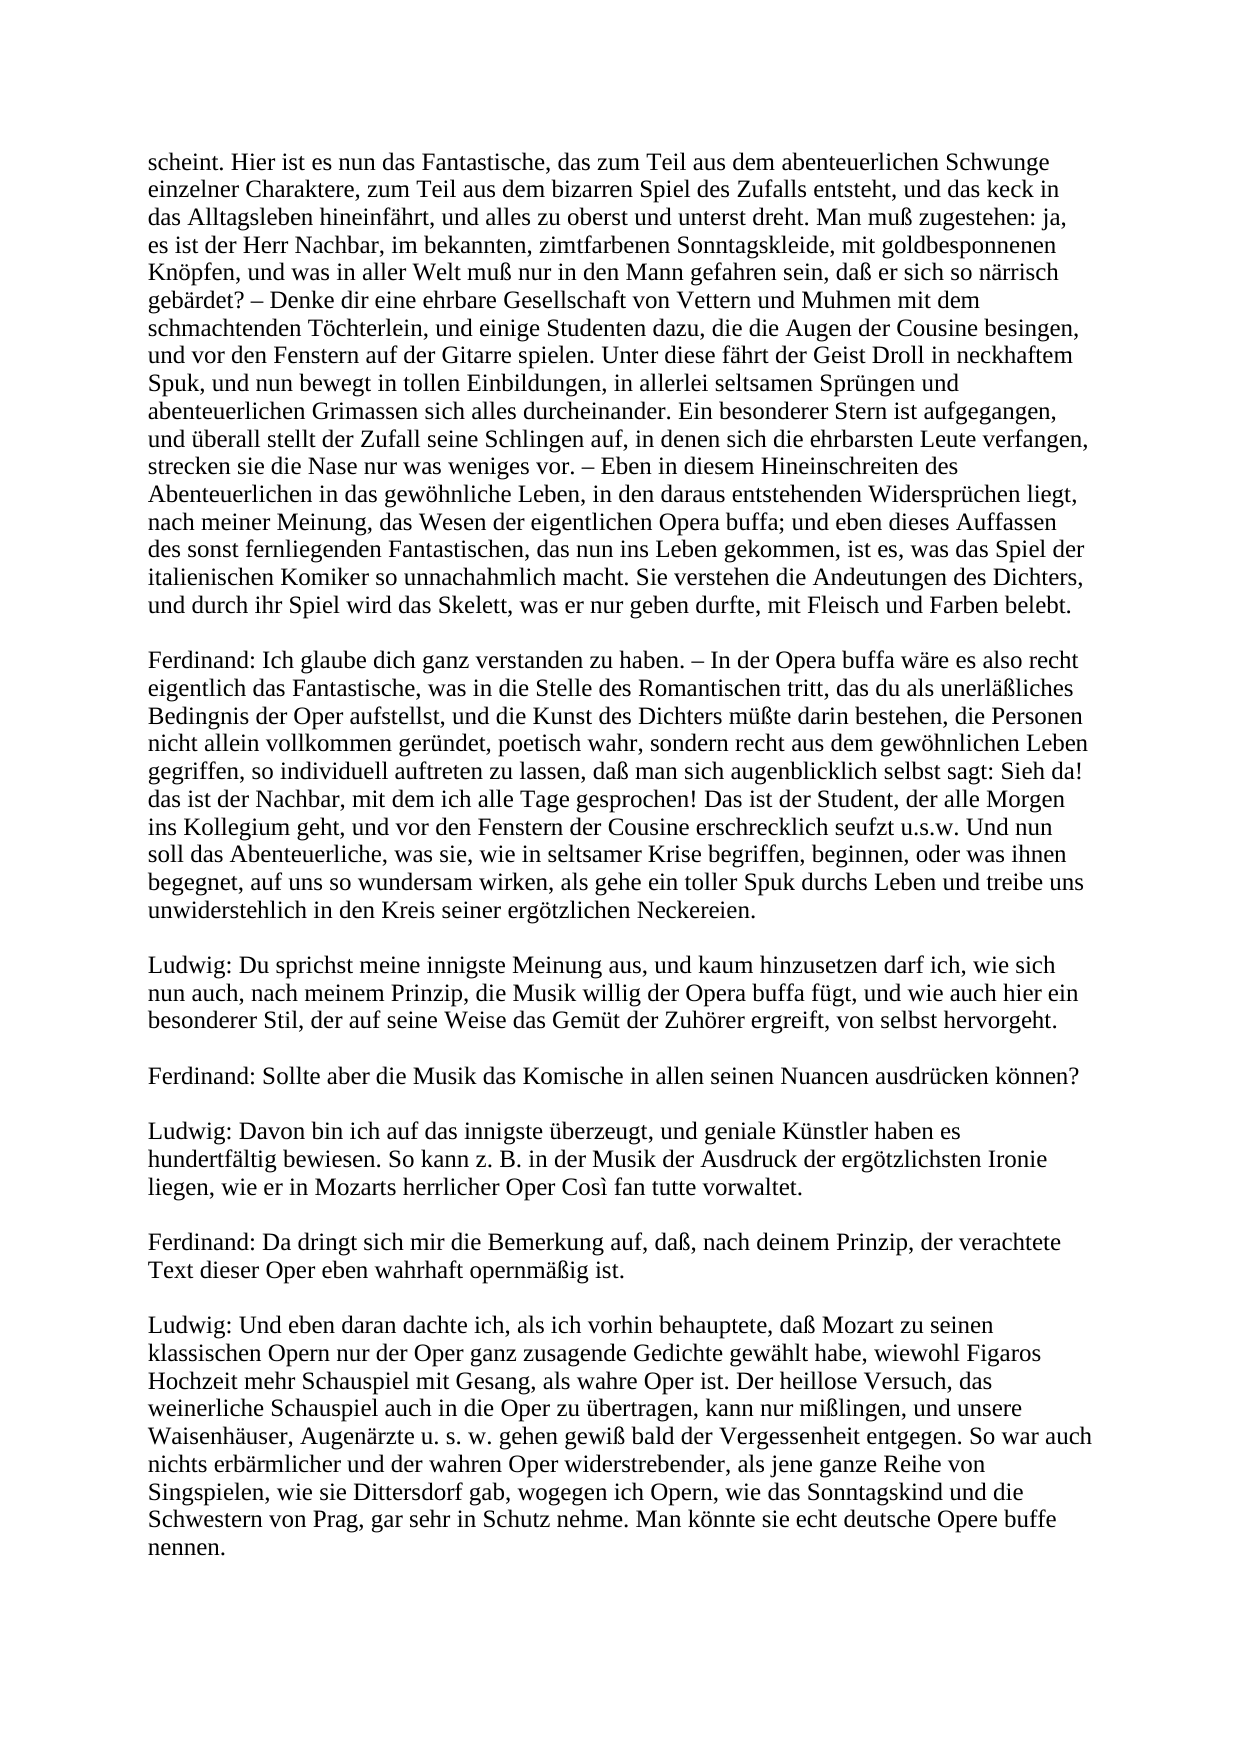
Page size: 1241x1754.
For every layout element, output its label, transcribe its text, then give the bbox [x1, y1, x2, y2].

text Ludwig: Davon bin ich auf das innigste überzeugt, und geniale Künstler haben es hundertfältig bewiesen. So kann z. B. in der Musik der Ausdruck der ergötzlichsten Ironie liegen, wie er in Mozarts herrlicher Oper Così fan tutte vorwaltet. [148, 1117, 1092, 1201]
text Ferdinand: Sollte aber die Musik das Komische in allen seinen Nuancen ausdrücken können? [148, 1062, 1092, 1090]
text scheint. Hier ist es nun das Fantastische, das zum Teil aus dem abenteuerlichen Schwunge einzelner Charaktere, zum Teil aus dem bizarren Spiel des Zufalls entsteht, und das keck in das Alltagsleben hineinfährt, und alles zu oberst und unterst dreht. Man muß zugestehen: ja, es ist der Herr Nachbar, im bekannten, zimtfarbenen Sonntagskleide, mit goldbesponnenen Knöpfen, und was in aller Welt muß nur in den Mann gefahren sein, daß er sich so närrisch gebärdet? – Denke dir eine ehrbare Gesellschaft von Vettern und Muhmen mit dem schmachtenden Töchterlein, und einige Studenten dazu, die die Augen der Cousine besingen, und vor den Fenstern auf der Gitarre spielen. Unter diese fährt der Geist Droll in neckhaftem Spuk, und nun bewegt in tollen Einbildungen, in allerlei seltsamen Sprüngen und abenteuerlichen Grimassen sich alles durcheinander. Ein besonderer Stern ist aufgegangen, und überall stellt der Zufall seine Schlingen auf, in denen sich die ehrbarsten Leute verfangen, strecken sie die Nase nur was weniges vor. – Eben in diesem Hineinschreiten des Abenteuerlichen in das gewöhnliche Leben, in den daraus entstehenden Widersprüchen liegt, nach meiner Meinung, das Wesen der eigentlichen Opera buffa; und eben dieses Auffassen des sonst fernliegenden Fantastischen, das nun ins Leben gekommen, ist es, was das Spiel der italienischen Komiker so unnachahmlich macht. Sie verstehen die Andeutungen des Dichters, und durch ihr Spiel wird das Skelett, was er nur geben durfte, mit Fleisch und Farben belebt. [148, 148, 1092, 619]
text Ludwig: Du sprichst meine innigste Meinung aus, und kaum hinzusetzen darf ich, wie sich nun auch, nach meinem Prinzip, die Musik willig der Opera buffa fügt, und wie auch hier ein besonderer Stil, der auf seine Weise das Gemüt der Zuhörer ergreift, von selbst hervorgeht. [148, 951, 1092, 1034]
text Ludwig: Und eben daran dachte ich, als ich vorhin behauptete, daß Mozart zu seinen klassischen Opern nur der Oper ganz zusagende Gedichte gewählt habe, wiewohl Figaros Hochzeit mehr Schauspiel mit Gesang, als wahre Oper ist. Der heillose Versuch, das weinerliche Schauspiel auch in die Oper zu übertragen, kann nur mißlingen, und unsere Waisenhäuser, Augenärzte u. s. w. gehen gewiß bald der Vergessenheit entgegen. So war auch nichts erbärmlicher und der wahren Oper widerstrebender, als jene ganze Reihe von Singspielen, wie sie Dittersdorf gab, wogegen ich Opern, wie das Sonntagskind und die Schwestern von Prag, gar sehr in Schutz nehme. Man könnte sie echt deutsche Opere buffe nennen. [148, 1311, 1092, 1561]
text Ferdinand: Da dringt sich mir die Bemerkung auf, daß, nach deinem Prinzip, der verachtete Text dieser Oper eben wahrhaft opernmäßig ist. [148, 1228, 1092, 1284]
text Ferdinand: Ich glaube dich ganz verstanden zu haben. – In der Opera buffa wäre es also recht eigentlich das Fantastische, was in die Stelle des Romantischen tritt, das du als unerläßliches Bedingnis der Oper aufstellst, und die Kunst des Dichters müßte darin bestehen, die Personen nicht allein vollkommen geründet, poetisch wahr, sondern recht aus dem gewöhnlichen Leben gegriffen, so individuell auftreten zu lassen, daß man sich augenblicklich selbst sagt: Sieh da! das ist der Nachbar, mit dem ich alle Tage gesprochen! Das ist der Student, der alle Morgen ins Kollegium geht, und vor den Fenstern der Cousine erschrecklich seufzt u.s.w. Und nun soll das Abenteuerliche, was sie, wie in seltsamer Krise begriffen, beginnen, oder was ihnen begegnet, auf uns so wundersam wirken, als gehe ein toller Spuk durchs Leben und treibe uns unwiderstehlich in den Kreis seiner ergötzlichen Neckereien. [148, 646, 1092, 923]
